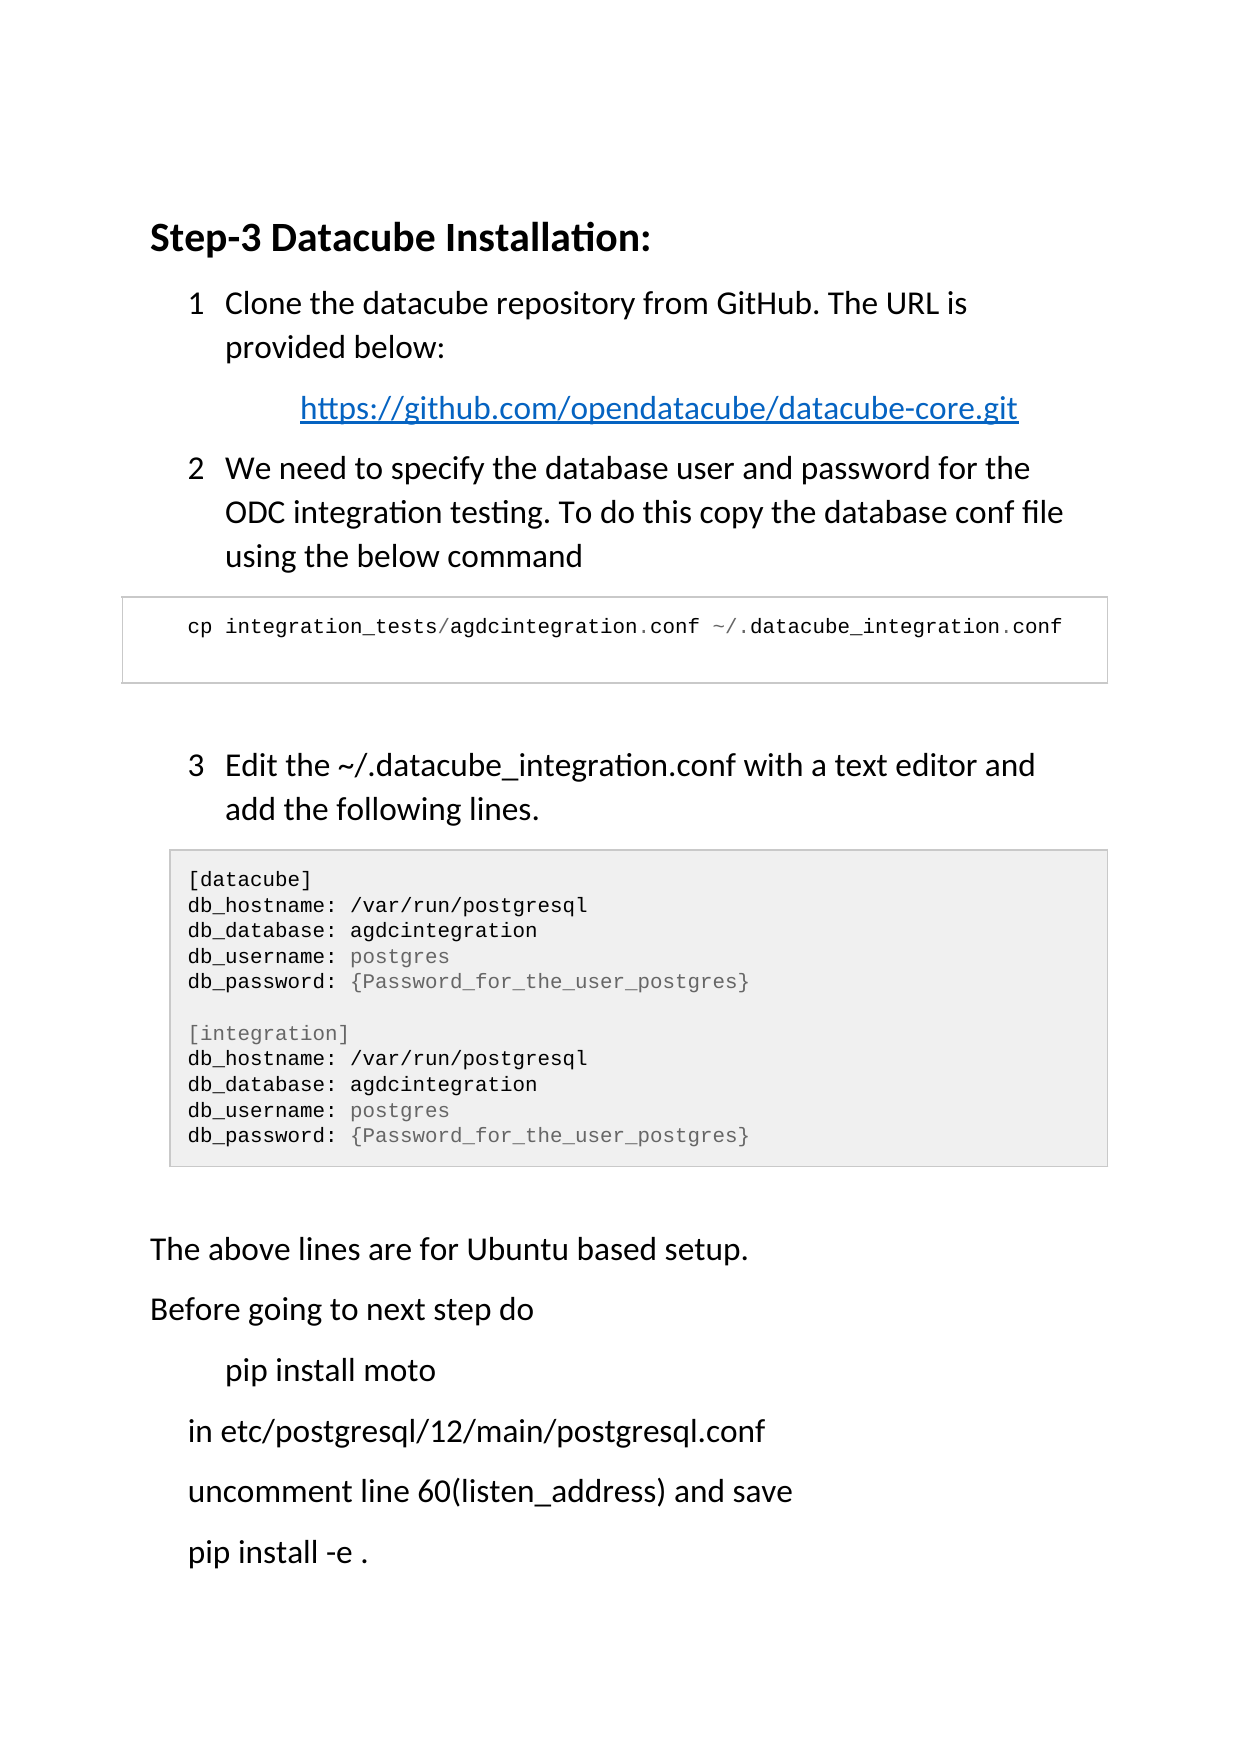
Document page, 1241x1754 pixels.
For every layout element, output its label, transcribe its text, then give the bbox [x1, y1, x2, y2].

list Edit the ~/.datacube_integration.conf with a text editor and add the following lines. [187, 744, 1090, 829]
text db_hostname: /var/run/postgresql [171, 1028, 1107, 1054]
text in etc/postgresql/12/main/postgresql.conf [150, 1410, 1090, 1450]
text db_database: agdcintegration [171, 900, 1107, 926]
text Step-3 Datacube Installation: [150, 211, 1090, 261]
text https://github.com/opendatacube/datacube-core.git [225, 387, 1090, 427]
text cp integration_tests/agdcintegration.conf ~/.datacube_integration.conf [123, 598, 1107, 640]
text Before going to next step do [150, 1288, 1090, 1329]
text db_database: agdcintegration [171, 1054, 1107, 1079]
text pip install moto [150, 1349, 1090, 1390]
text db_username: postgres [171, 1079, 1107, 1105]
list Clone the datacube repository from GitHub. The URL is provided below: [187, 282, 1090, 367]
text The above lines are for Ubuntu based setup. [150, 1228, 1090, 1268]
text db_password: {Password_for_the_user_postgres} [171, 951, 1107, 977]
text uncomment line 60(listen_address) and save [150, 1470, 1090, 1511]
text db_hostname: /var/run/postgresql [171, 874, 1107, 900]
list We need to specify the database user and password for the ODC integration testing. To do this copy the database conf file using the below command [187, 447, 1090, 576]
text [datacube] [171, 851, 1107, 874]
text pip install -e . [150, 1531, 1090, 1572]
text db_password: {Password_for_the_user_postgres} [171, 1105, 1107, 1166]
text db_username: postgres [171, 926, 1107, 951]
text [integration] [171, 1003, 1107, 1028]
